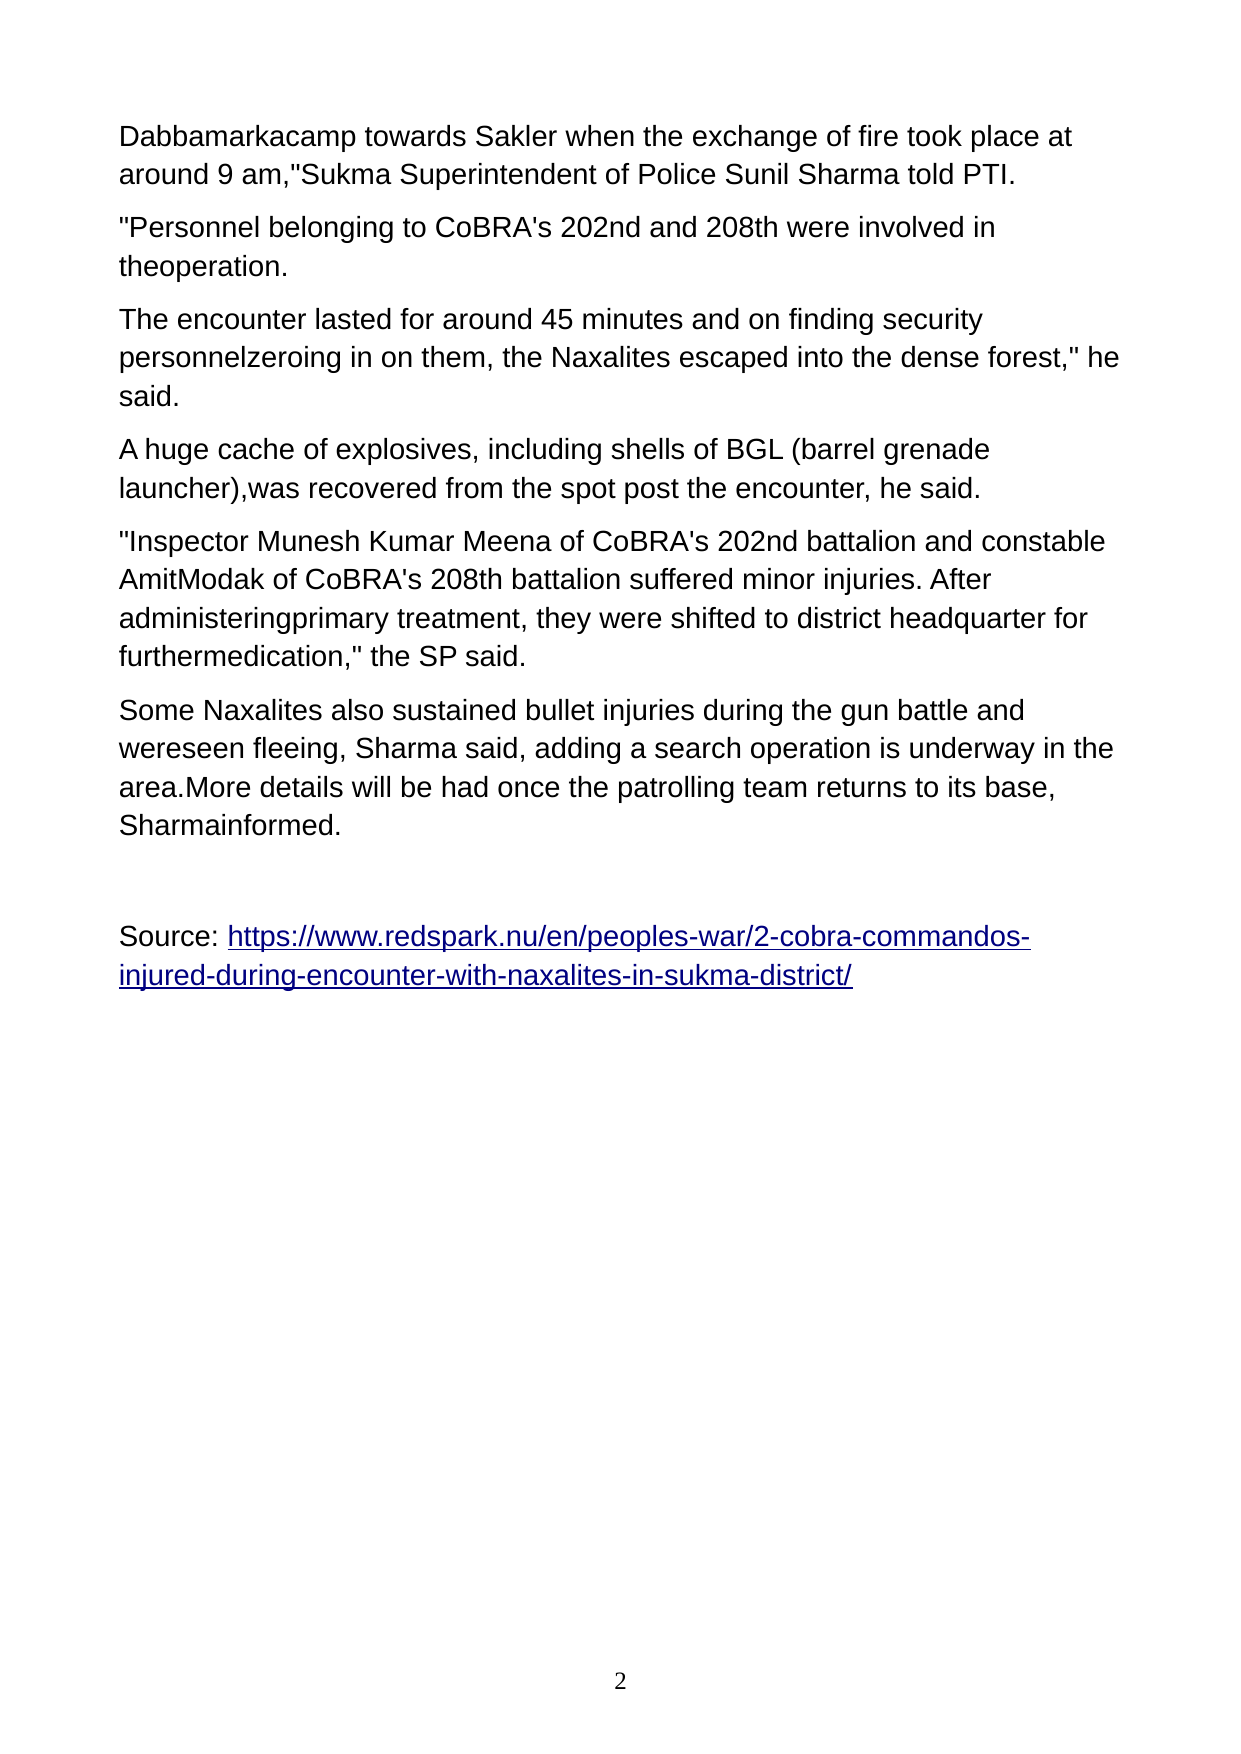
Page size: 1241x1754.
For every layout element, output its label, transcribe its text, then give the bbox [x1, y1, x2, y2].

text "Inspector Munesh Kumar Meena of CoBRA's 202nd battalion and constable AmitModak of CoBRA's 208th battalion suffered minor injuries. After administeringprimary treatment, they were shifted to district headquarter for furthermedication," the SP said. [118, 524, 1122, 673]
text Dabbamarkacamp towards Sakler when the exchange of fire took place at around 9 am,"Sukma Superintendent of Police Sunil Sharma told PTI. [118, 118, 1122, 191]
text Source : https://www.deccanherald.com/national/north-and-central/two-cobra-> commandos-injured-in-encounter-with-naxalites-in-chhattisgarhs-> sukma-1198459.html [178, 861, 1063, 890]
text "Personnel belonging to CoBRA's 202nd and 208th were involved in theoperation. [118, 210, 1122, 282]
text A huge cache of explosives, including shells of BGL (barrel grenade launcher),was recovered from the spot post the encounter, he said. [118, 432, 1122, 504]
text Source: https://www.redspark.nu/en/peoples-war/2-cobra-commandos-injured-during-encounter-with-naxalites-in-sukma-district/ [118, 919, 1122, 992]
text Some Naxalites also sustained bullet injuries during the gun battle and wereseen fleeing, Sharma said, adding a search operation is underway in the area.More details will be had once the patrolling team returns to its base, Sharmainformed. [118, 692, 1122, 842]
text The encounter lasted for around 45 minutes and on finding security personnelzeroing in on them, the Naxalites escaped into the dense forest," he said. [118, 302, 1122, 412]
